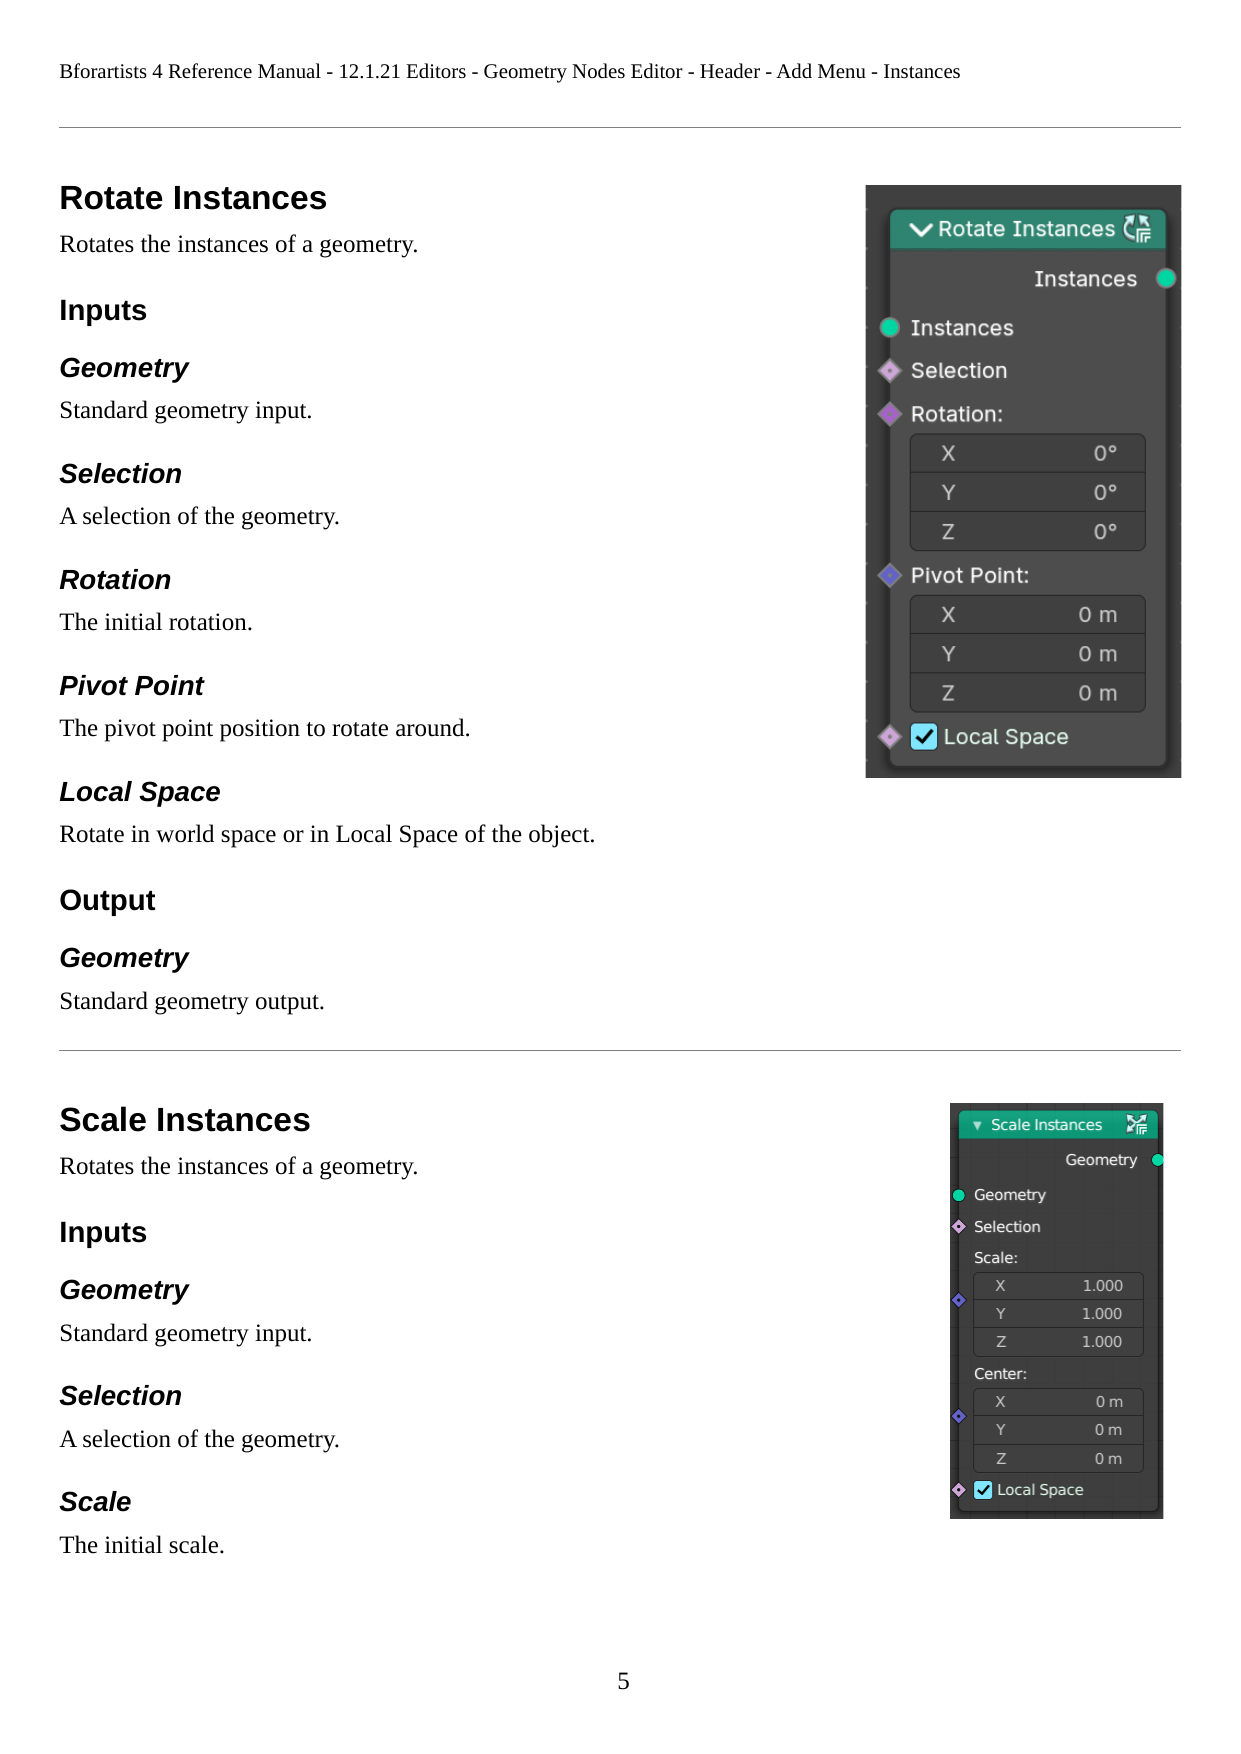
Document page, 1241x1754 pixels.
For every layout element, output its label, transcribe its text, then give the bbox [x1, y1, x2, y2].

subtitle Rotate Instances [59, 178, 1181, 216]
subtitle Inputs [59, 1215, 950, 1249]
subtitle [1164, 1274, 1181, 1306]
subtitle Rotation [59, 563, 865, 595]
subtitle Inputs [59, 292, 865, 326]
text A selection of the geometry. [59, 1424, 950, 1453]
subtitle Scale Instances [59, 1100, 1181, 1139]
subtitle Selection [59, 1379, 950, 1411]
subtitle Geometry [59, 351, 865, 383]
subtitle Geometry [59, 942, 1181, 973]
subtitle [1164, 1486, 1181, 1517]
subtitle Local Space [59, 775, 1181, 807]
text Rotates the instances of a geometry. [59, 229, 865, 257]
subtitle [1164, 1215, 1181, 1249]
text A selection of the geometry. [59, 501, 865, 530]
text Rotate in world space or in Local Space of the object. [59, 819, 1181, 848]
text Standard geometry input. [59, 1318, 950, 1347]
text The initial scale. [59, 1530, 1181, 1559]
subtitle Selection [59, 457, 865, 489]
text Standard geometry output. [59, 986, 1181, 1015]
picture [950, 1103, 1164, 1519]
subtitle Pivot Point [59, 669, 865, 701]
text The pivot point position to rotate around. [59, 713, 865, 742]
text Standard geometry input. [59, 396, 865, 424]
subtitle Geometry [59, 1274, 950, 1306]
picture [865, 185, 1182, 778]
text [1164, 1318, 1181, 1347]
text Rotates the instances of a geometry. [59, 1151, 950, 1180]
subtitle [1164, 1379, 1181, 1411]
subtitle Scale [59, 1486, 950, 1517]
subtitle Output [59, 883, 1181, 917]
text The initial rotation. [59, 607, 865, 636]
